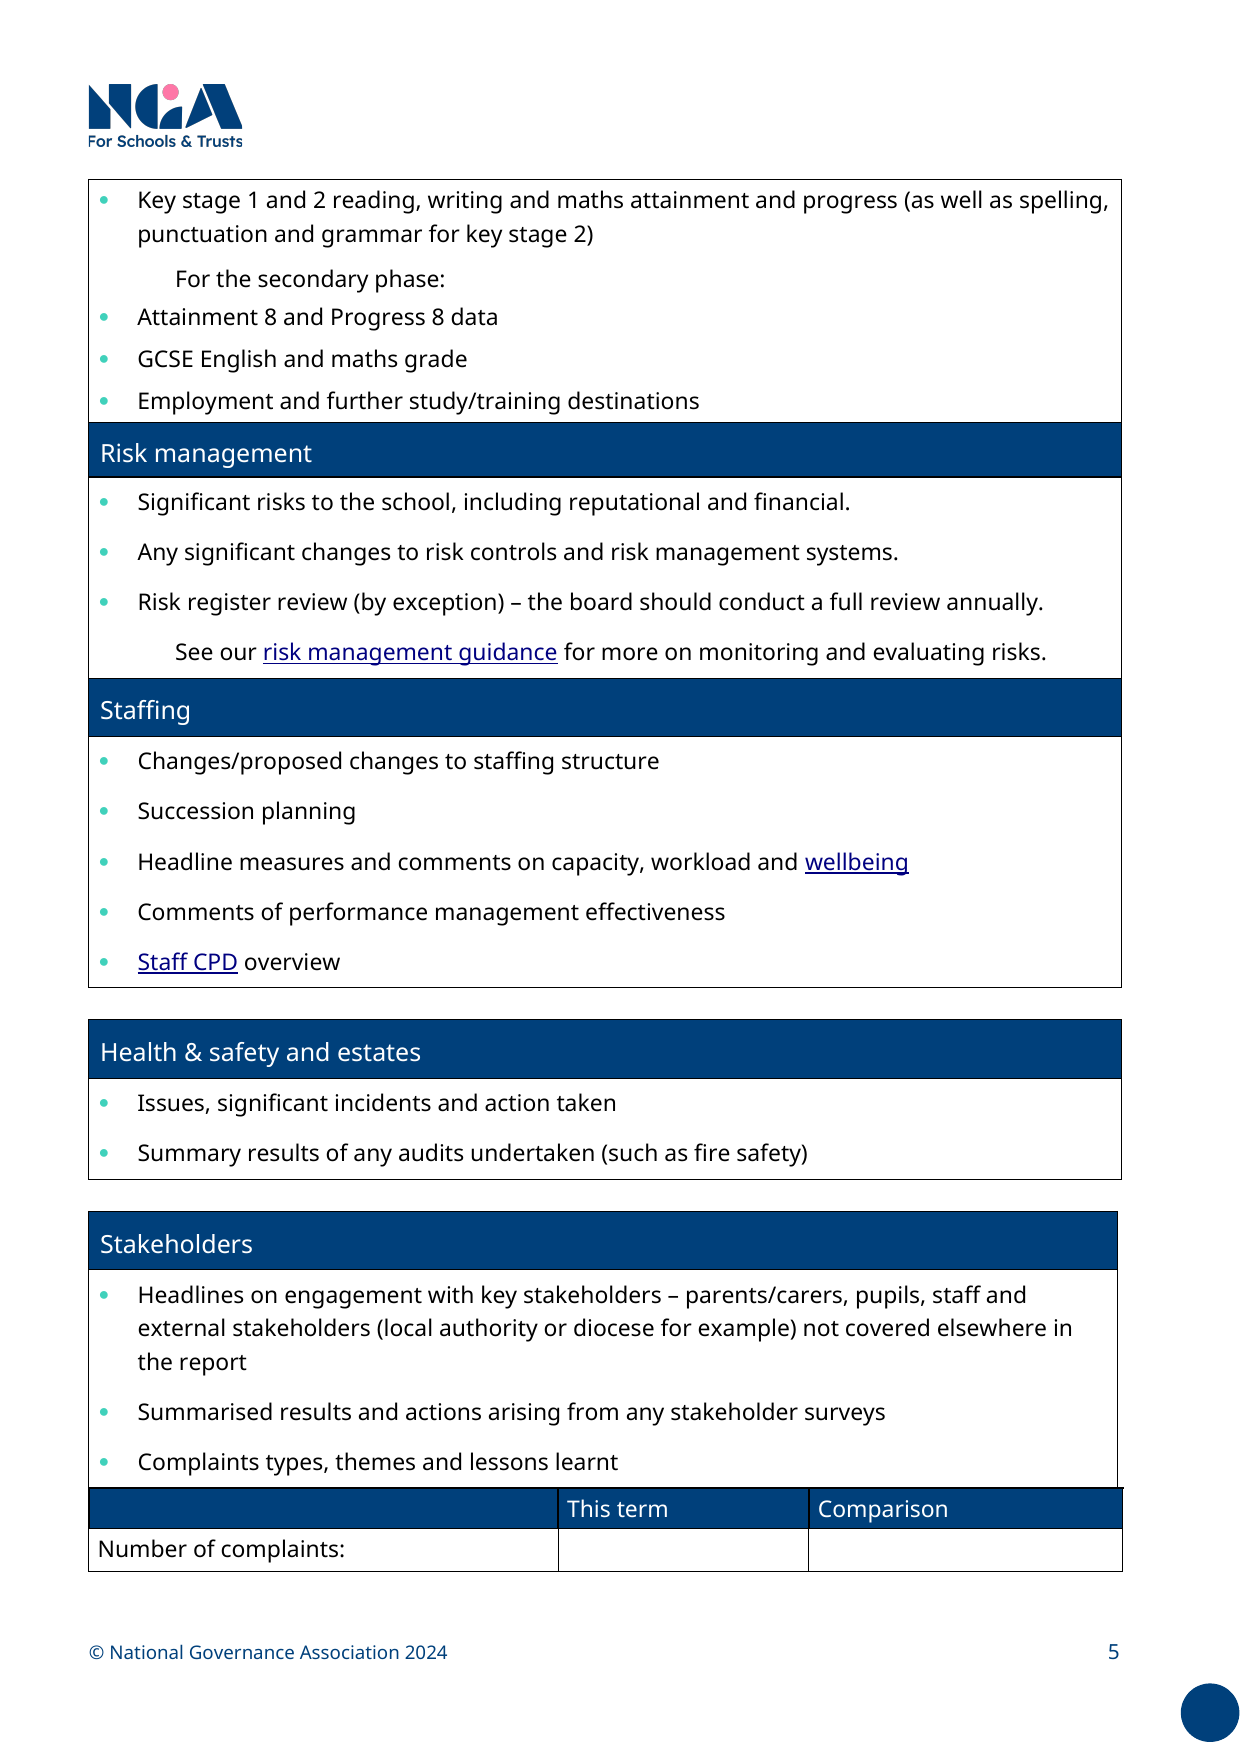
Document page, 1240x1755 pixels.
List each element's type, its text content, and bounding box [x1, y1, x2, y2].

table_cell Changes/proposed changes to staffing structure Succession planning Headline measures and comments on capacity, workload and wellbeing Comments of performance management effectiveness Staff CPD overview [89, 737, 1121, 987]
table_cell Subject-specific attainment and progress data that covers specific groups and cohorts (including pupils with SEND and disadvantaged pupils) Avoid duplicating scrutiny that takes place at committee level. The specific data and outcomes monitored will vary according to phase and type of school. For the primary phase: Reception baseline (RBA) assessment Early years foundation stage profile results which identify whether children have reached a ‘Good Level of Development’ (GLD) – this measure is also relevant to monitor at nursey stage (where relevant) Key stage 1 and 2 reading, writing and maths attainment and progress (as well as spelling, punctuation and grammar for key stage 2) For the secondary phase: Attainment 8 and Progress 8 data GCSE English and maths grade Employment and further study/training destinations [89, 180, 1121, 422]
table_cell Headlines on engagement with key stakeholders – parents/carers, pupils, staff and external stakeholders (local authority or diocese for example) not covered elsewhere in the report Summarised results and actions arising from any stakeholder surveys Complaints types, themes and lessons learnt [89, 1270, 1117, 1487]
table_cell [809, 1529, 1122, 1571]
table_cell Number of complaints: [89, 1529, 558, 1571]
table_cell Staffing [89, 679, 1121, 736]
table_cell Risk management [89, 423, 1121, 476]
table_header Stakeholders [89, 1212, 1117, 1269]
table_cell Significant risks to the school, including reputational and financial. Any significant changes to risk controls and risk management systems. Risk register review (by exception) – the board should conduct a full review annually. See our risk management guidance for more on monitoring and evaluating risks. [89, 478, 1121, 677]
table_cell Issues, significant incidents and action taken Summary results of any audits undertaken (such as fire safety) [89, 1079, 1121, 1178]
table_header [1118, 1211, 1123, 1269]
table_cell Comparison [810, 1489, 1122, 1528]
table_header Health & safety and estates [89, 1020, 1121, 1078]
table_cell [1118, 1269, 1123, 1487]
table_cell [559, 1529, 808, 1571]
table_cell This term [559, 1489, 808, 1528]
table_cell [90, 1489, 557, 1528]
